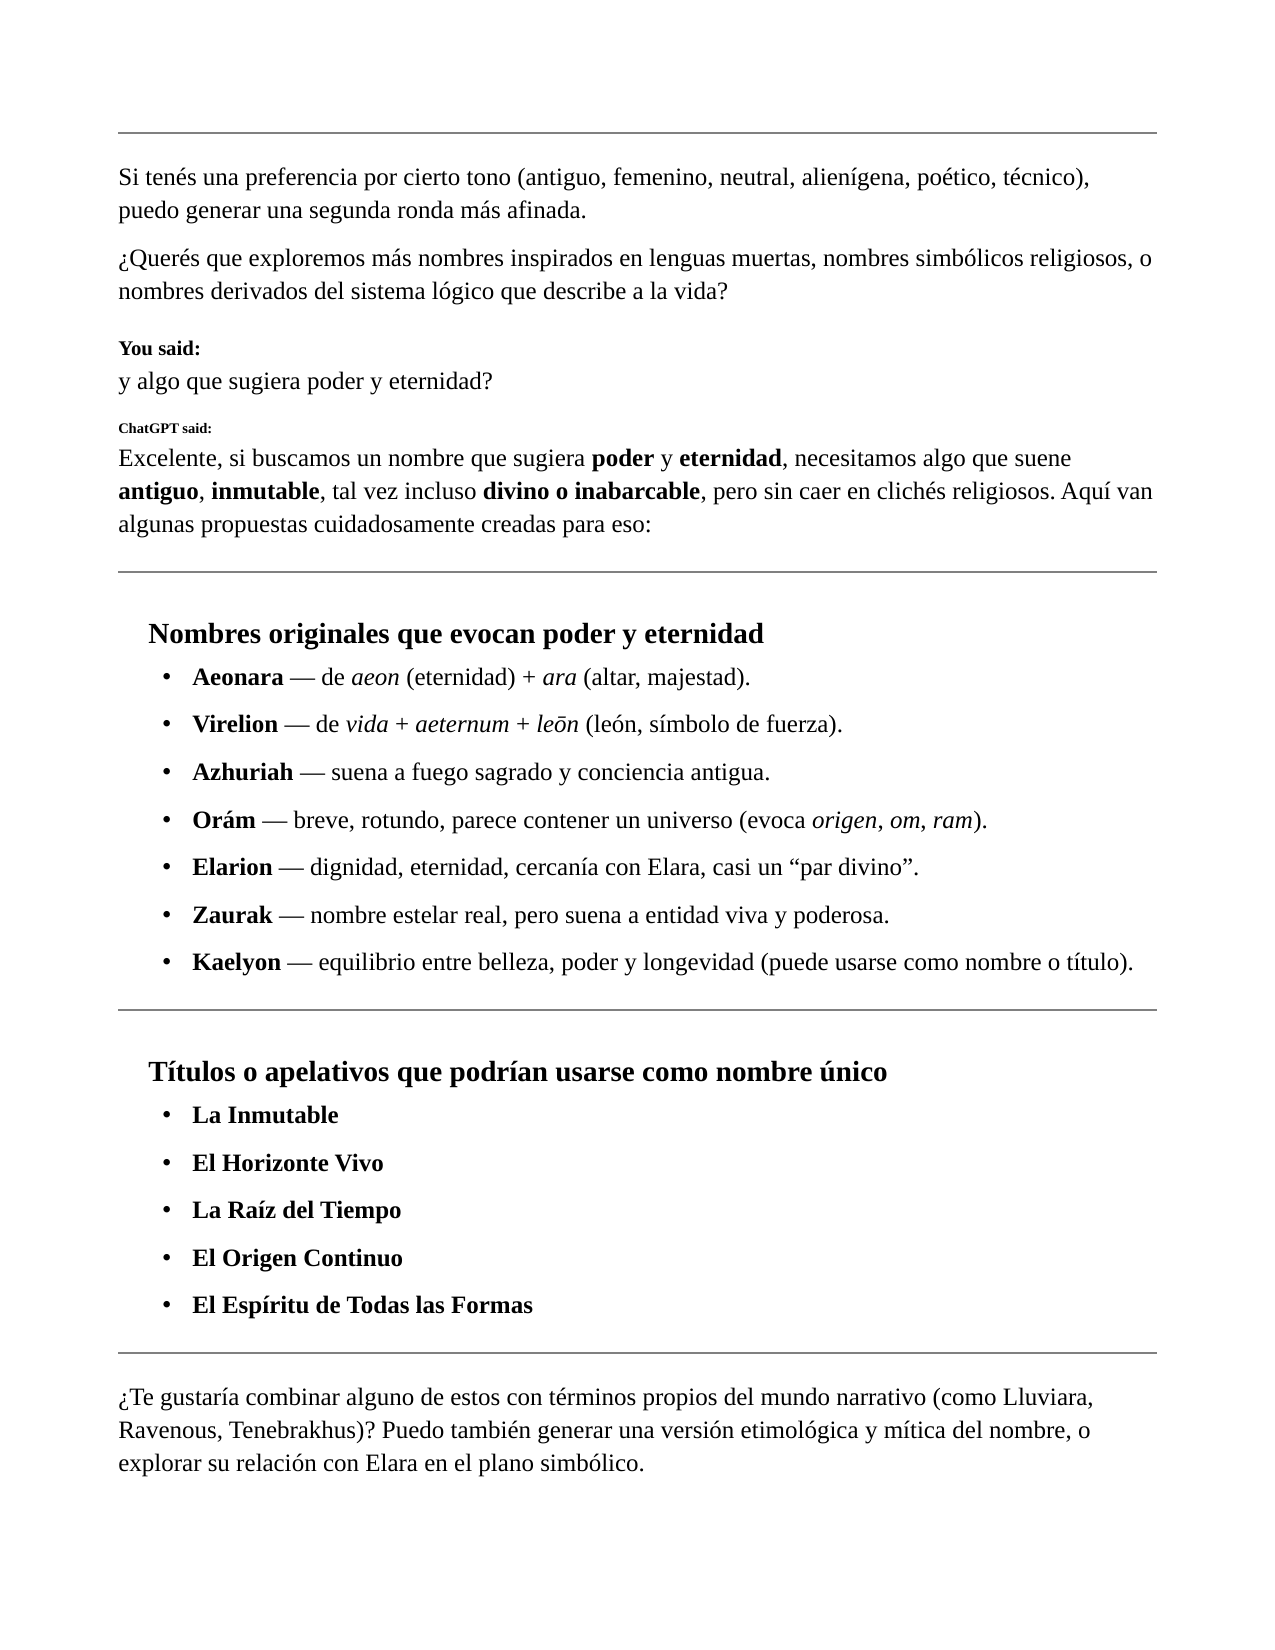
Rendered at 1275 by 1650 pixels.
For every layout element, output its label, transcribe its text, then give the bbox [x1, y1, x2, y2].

text Si tenés una preferencia por cierto tono (antiguo, femenino, neutral, alienígena, poético, técnico), puedo generar una segunda ronda más afinada. [118, 162, 1157, 224]
list Azhuriah — suena a fuego sagrado y conciencia antigua. [162, 757, 1157, 786]
subtitle 🔹 Nombres originales que evocan poder y eternidad [118, 616, 1157, 649]
list Elarion — dignidad, eternidad, cercanía con Elara, casi un “par divino”. [162, 852, 1157, 881]
list Kaelyon — equilibrio entre belleza, poder y longevidad (puede usarse como nombre o título). [162, 947, 1157, 976]
subtitle ChatGPT said: [118, 420, 1157, 437]
list El Horizonte Vivo [162, 1148, 1157, 1176]
subtitle 🔹 Títulos o apelativos que podrían usarse como nombre único [118, 1054, 1157, 1087]
list Zaurak — nombre estelar real, pero suena a entidad viva y poderosa. [162, 900, 1157, 929]
list Virelion — de vida + aeternum + leōn (león, símbolo de fuerza). [162, 709, 1157, 738]
subtitle You said: [118, 336, 1157, 360]
list La Raíz del Tiempo [162, 1195, 1157, 1224]
text ¿Te gustaría combinar alguno de estos con términos propios del mundo narrativo (como Lluviara, Ravenous, Tenebrakhus)? Puedo también generar una versión etimológica y mítica del nombre, o explorar su relación con Elara en el plano simbólico. [118, 1382, 1157, 1477]
list El Origen Continuo [162, 1243, 1157, 1272]
text y algo que sugiera poder y eternidad? [118, 366, 1157, 395]
list Orám — breve, rotundo, parece contener un universo (evoca origen, om, ram). [162, 805, 1157, 833]
list Aeonara — de aeon (eternidad) + ara (altar, majestad). [162, 662, 1157, 691]
list El Espíritu de Todas las Formas [162, 1290, 1157, 1319]
list La Inmutable [162, 1100, 1157, 1129]
text Excelente, si buscamos un nombre que sugiera poder y eternidad, necesitamos algo que suene antiguo, inmutable, tal vez incluso divino o inabarcable, pero sin caer en clichés religiosos. Aquí van algunas propuestas cuidadosamente creadas para eso: [118, 443, 1157, 538]
text ¿Querés que exploremos más nombres inspirados en lenguas muertas, nombres simbólicos religiosos, o nombres derivados del sistema lógico que describe a la vida? [118, 243, 1157, 305]
